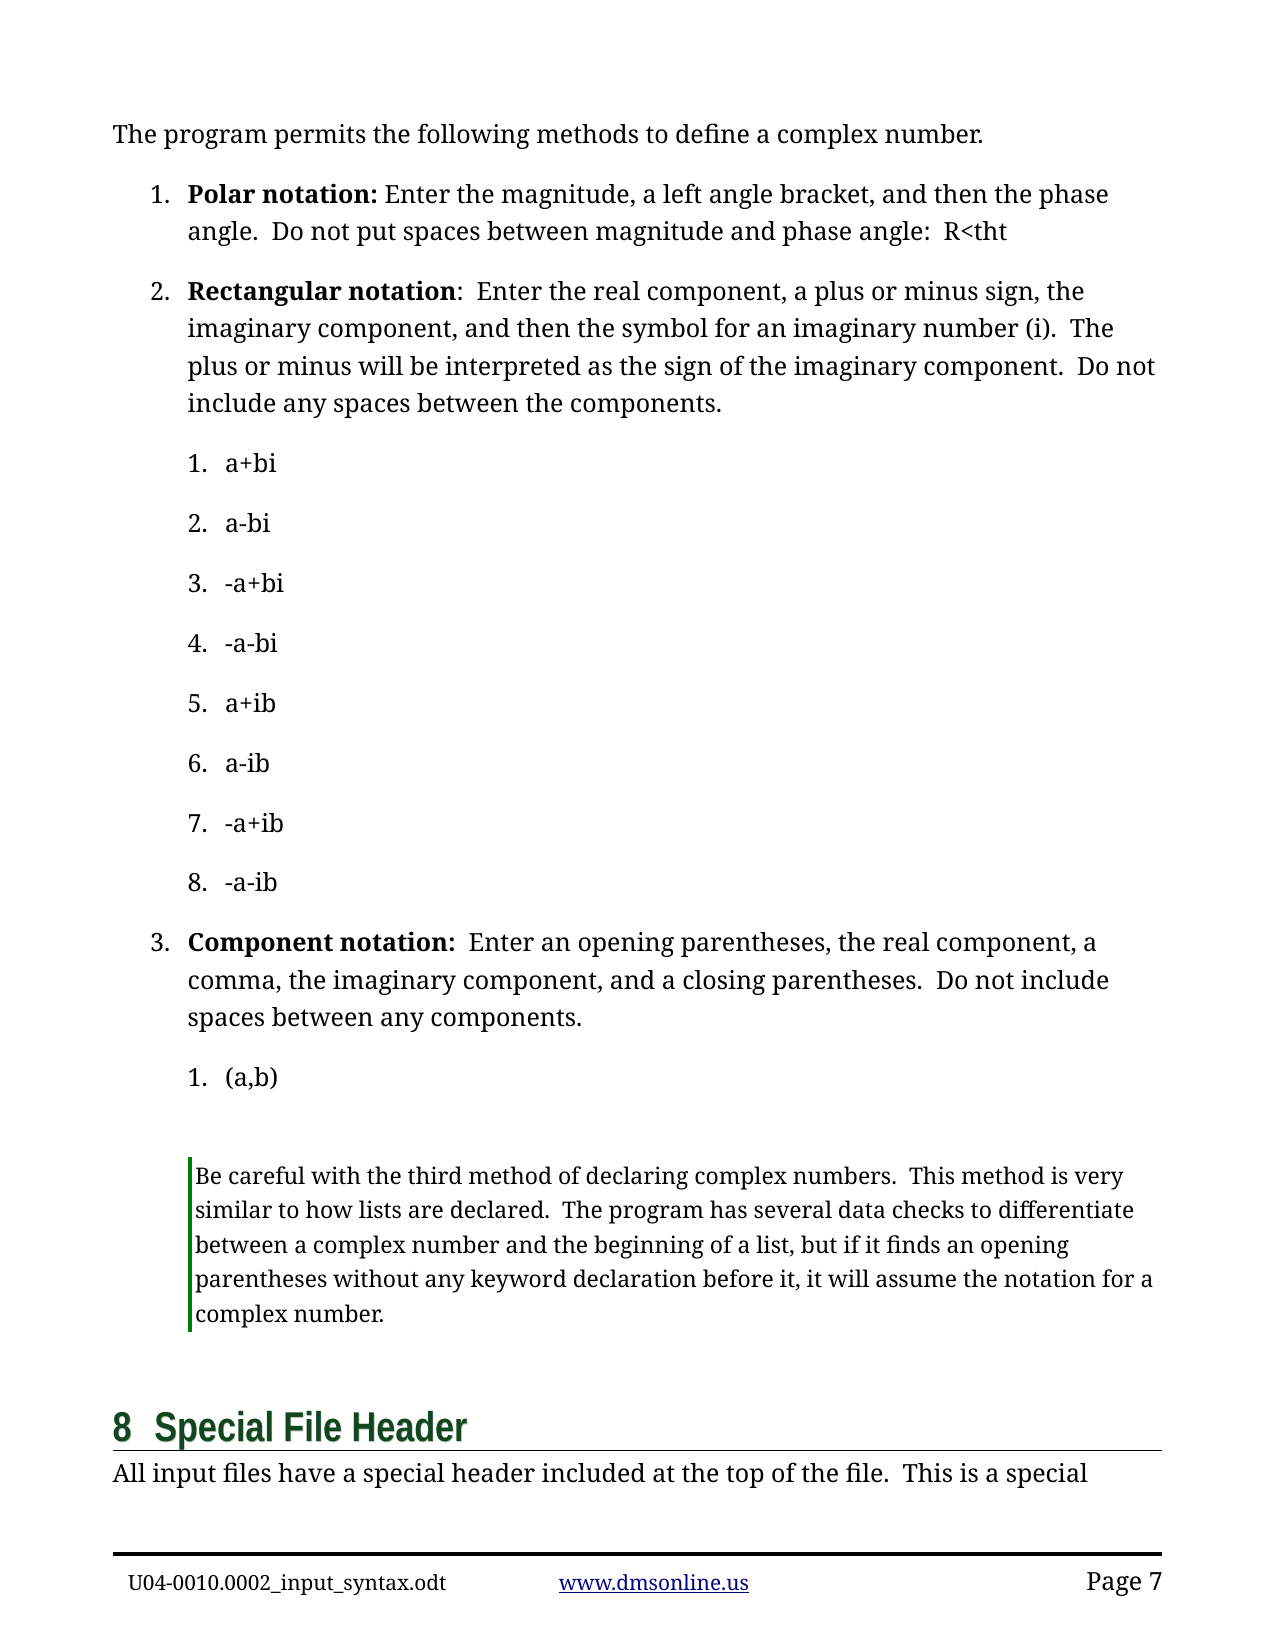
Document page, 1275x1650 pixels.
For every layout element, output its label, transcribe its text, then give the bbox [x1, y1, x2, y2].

list a+ib [187, 685, 1162, 719]
list -a+ib [187, 805, 1162, 839]
list -a-bi [187, 626, 1162, 659]
list (a,b) [187, 1060, 1162, 1094]
list a-ib [187, 745, 1162, 779]
text The program permits the following methods to define a complex number. [112, 117, 1162, 151]
list a+bi [187, 446, 1162, 480]
list Polar notation: Enter the magnitude, a left angle bracket, and then the phase angle. Do not put spaces between magnitude and phase angle: R<tht [150, 176, 1162, 248]
list a-bi [187, 506, 1162, 540]
list -a+bi [187, 566, 1162, 600]
text Be careful with the third method of declaring complex numbers. This method is very similar to how lists are declared. The program has several data checks to differentiate between a complex number and the beginning of a list, but if it finds an opening parentheses without any keyword declaration before it, it will assume the notation for a complex number. [192, 1157, 1162, 1332]
list Rectangular notation: Enter the real component, a plus or minus sign, the imaginary component, and then the symbol for an imaginary number (i). The plus or minus will be interpreted as the sign of the imaginary component. Do not include any spaces between the components. [150, 274, 1162, 420]
text All input files have a special header included at the top of the file. This is a special [112, 1456, 1162, 1490]
subtitle Special File Header [112, 1402, 1162, 1451]
list -a-ib [187, 865, 1162, 899]
list Component notation: Enter an opening parentheses, the real component, a comma, the imaginary component, and a closing parentheses. Do not include spaces between any components. [150, 925, 1162, 1034]
